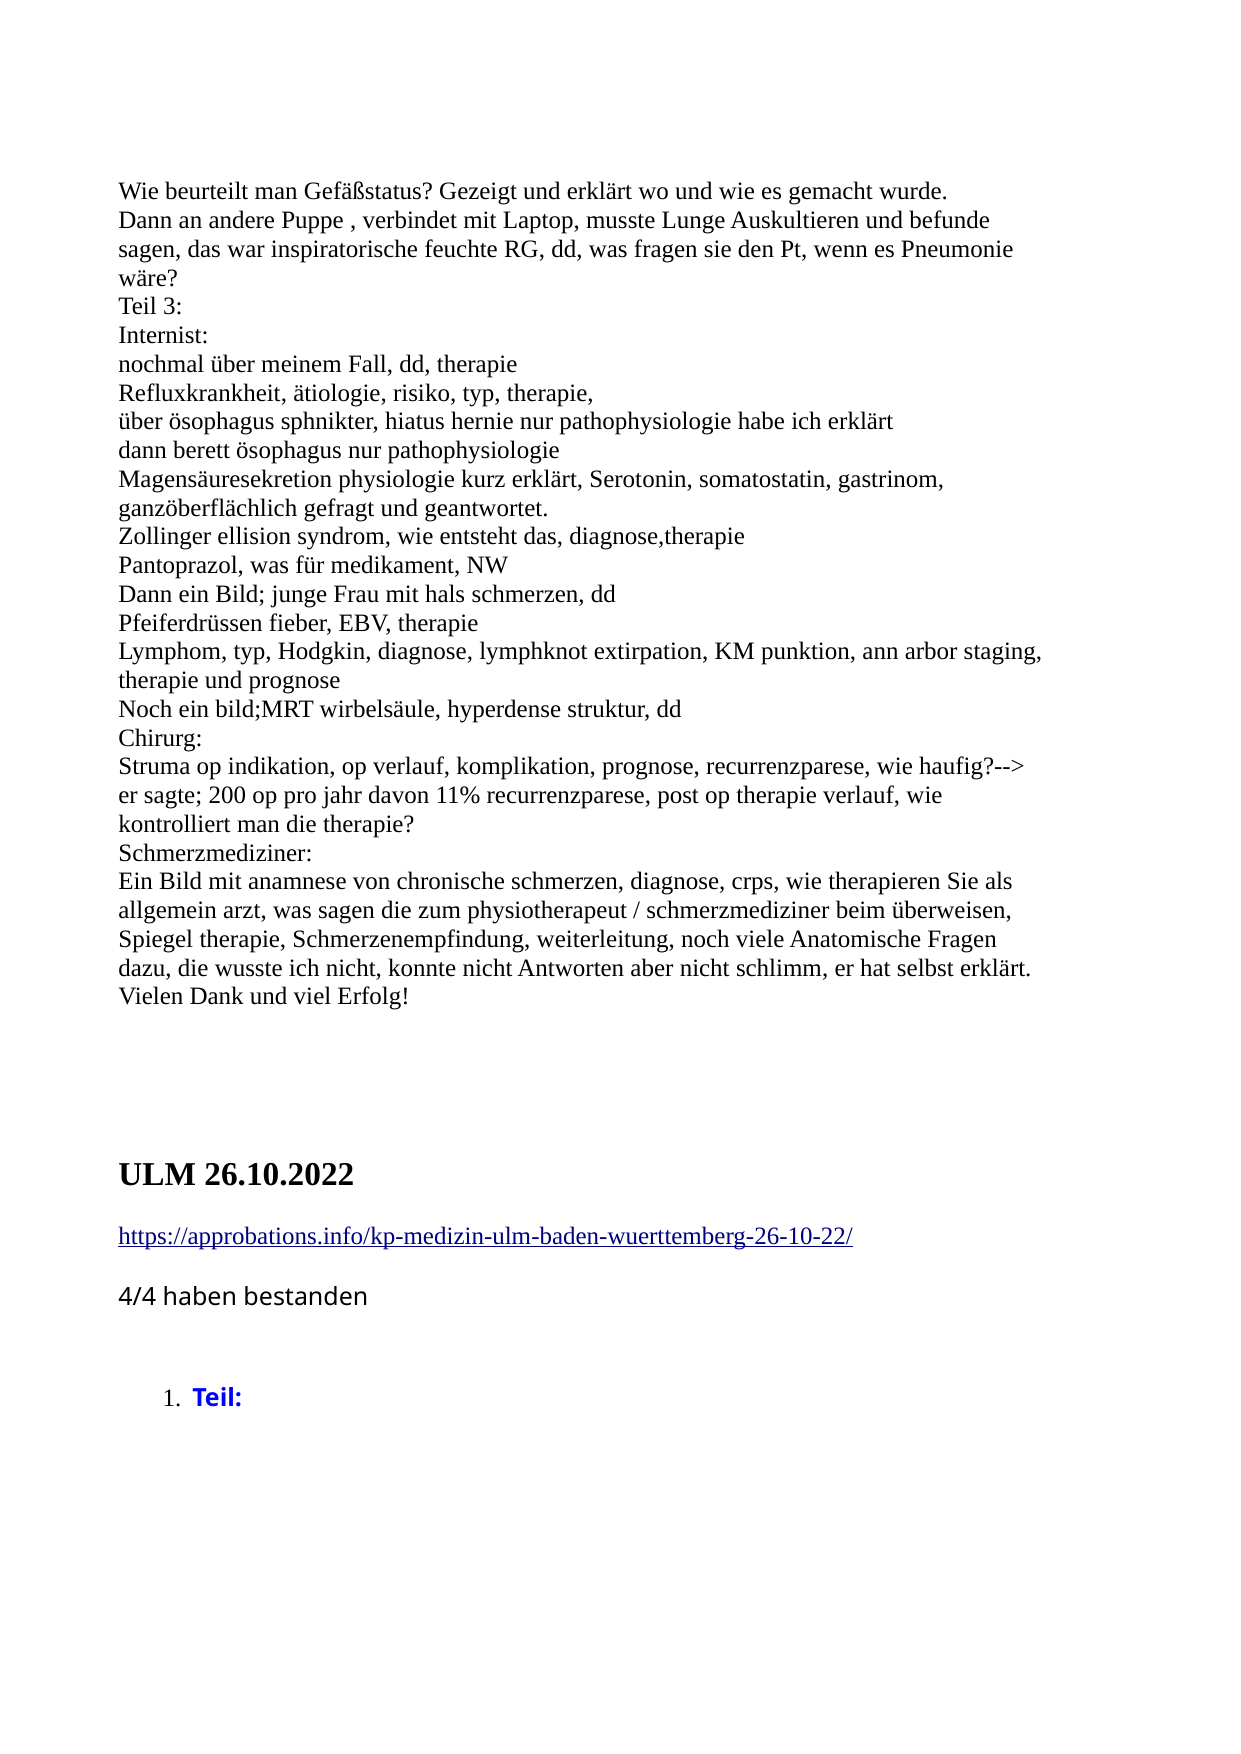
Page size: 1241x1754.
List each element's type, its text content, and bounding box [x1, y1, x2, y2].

text 4/4 haben bestanden [118, 1278, 1122, 1312]
text Chirurg: [118, 723, 1122, 751]
text Refluxkrankheit, ätiologie, risiko, typ, therapie, [118, 378, 1122, 406]
text Vielen Dank und viel Erfolg! [118, 981, 1122, 1010]
text Zollinger ellision syndrom, wie entsteht das, diagnose,therapie [118, 521, 1122, 550]
text Magensäuresekretion physiologie kurz erklärt, Serotonin, somatostatin, gastrinom, [118, 464, 1122, 493]
text Pfeiferdrüssen fieber, EBV, therapie [118, 608, 1122, 636]
text kontrolliert man die therapie? [118, 809, 1122, 838]
text Dann an andere Puppe , verbindet mit Laptop, musste Lunge Auskultieren und befunde [118, 205, 1122, 234]
text Dann ein Bild; junge Frau mit hals schmerzen, dd [118, 579, 1122, 608]
text Noch ein bild;MRT wirbelsäule, hyperdense struktur, dd [118, 694, 1122, 723]
text er sagte; 200 op pro jahr davon 11% recurrenzparese, post op therapie verlauf, wie [118, 780, 1122, 809]
text ganzöberflächlich gefragt und geantwortet. [118, 493, 1122, 521]
text Wie beurteilt man Gefäßstatus? Gezeigt und erklärt wo und wie es gemacht wurde. [118, 176, 1122, 205]
text nochmal über meinem Fall, dd, therapie [118, 349, 1122, 378]
text therapie und prognose [118, 665, 1122, 694]
text https://approbations.info/kp-medizin-ulm-baden-wuerttemberg-26-10-22/ [118, 1221, 1122, 1250]
text Spiegel therapie, Schmerzenempfindung, weiterleitung, noch viele Anatomische Fragen [118, 924, 1122, 953]
list Teil: [162, 1380, 1122, 1414]
text allgemein arzt, was sagen die zum physiotherapeut / schmerzmediziner beim überweisen, [118, 895, 1122, 924]
text ULM 26.10.2022 [118, 1154, 1122, 1192]
text Struma op indikation, op verlauf, komplikation, prognose, recurrenzparese, wie haufig?--> [118, 751, 1122, 780]
text über ösophagus sphnikter, hiatus hernie nur pathophysiologie habe ich erklärt [118, 406, 1122, 435]
text Schmerzmediziner: [118, 838, 1122, 866]
text Pantoprazol, was für medikament, NW [118, 550, 1122, 579]
text dann berett ösophagus nur pathophysiologie [118, 435, 1122, 464]
text dazu, die wusste ich nicht, konnte nicht Antworten aber nicht schlimm, er hat selbst erklärt. [118, 953, 1122, 981]
text Teil 3: [118, 291, 1122, 320]
text sagen, das war inspiratorische feuchte RG, dd, was fragen sie den Pt, wenn es Pneumonie [118, 234, 1122, 263]
text Lymphom, typ, Hodgkin, diagnose, lymphknot extirpation, KM punktion, ann arbor staging, [118, 636, 1122, 665]
text Internist: [118, 320, 1122, 349]
text wäre? [118, 263, 1122, 291]
text Ein Bild mit anamnese von chronische schmerzen, diagnose, crps, wie therapieren Sie als [118, 866, 1122, 895]
